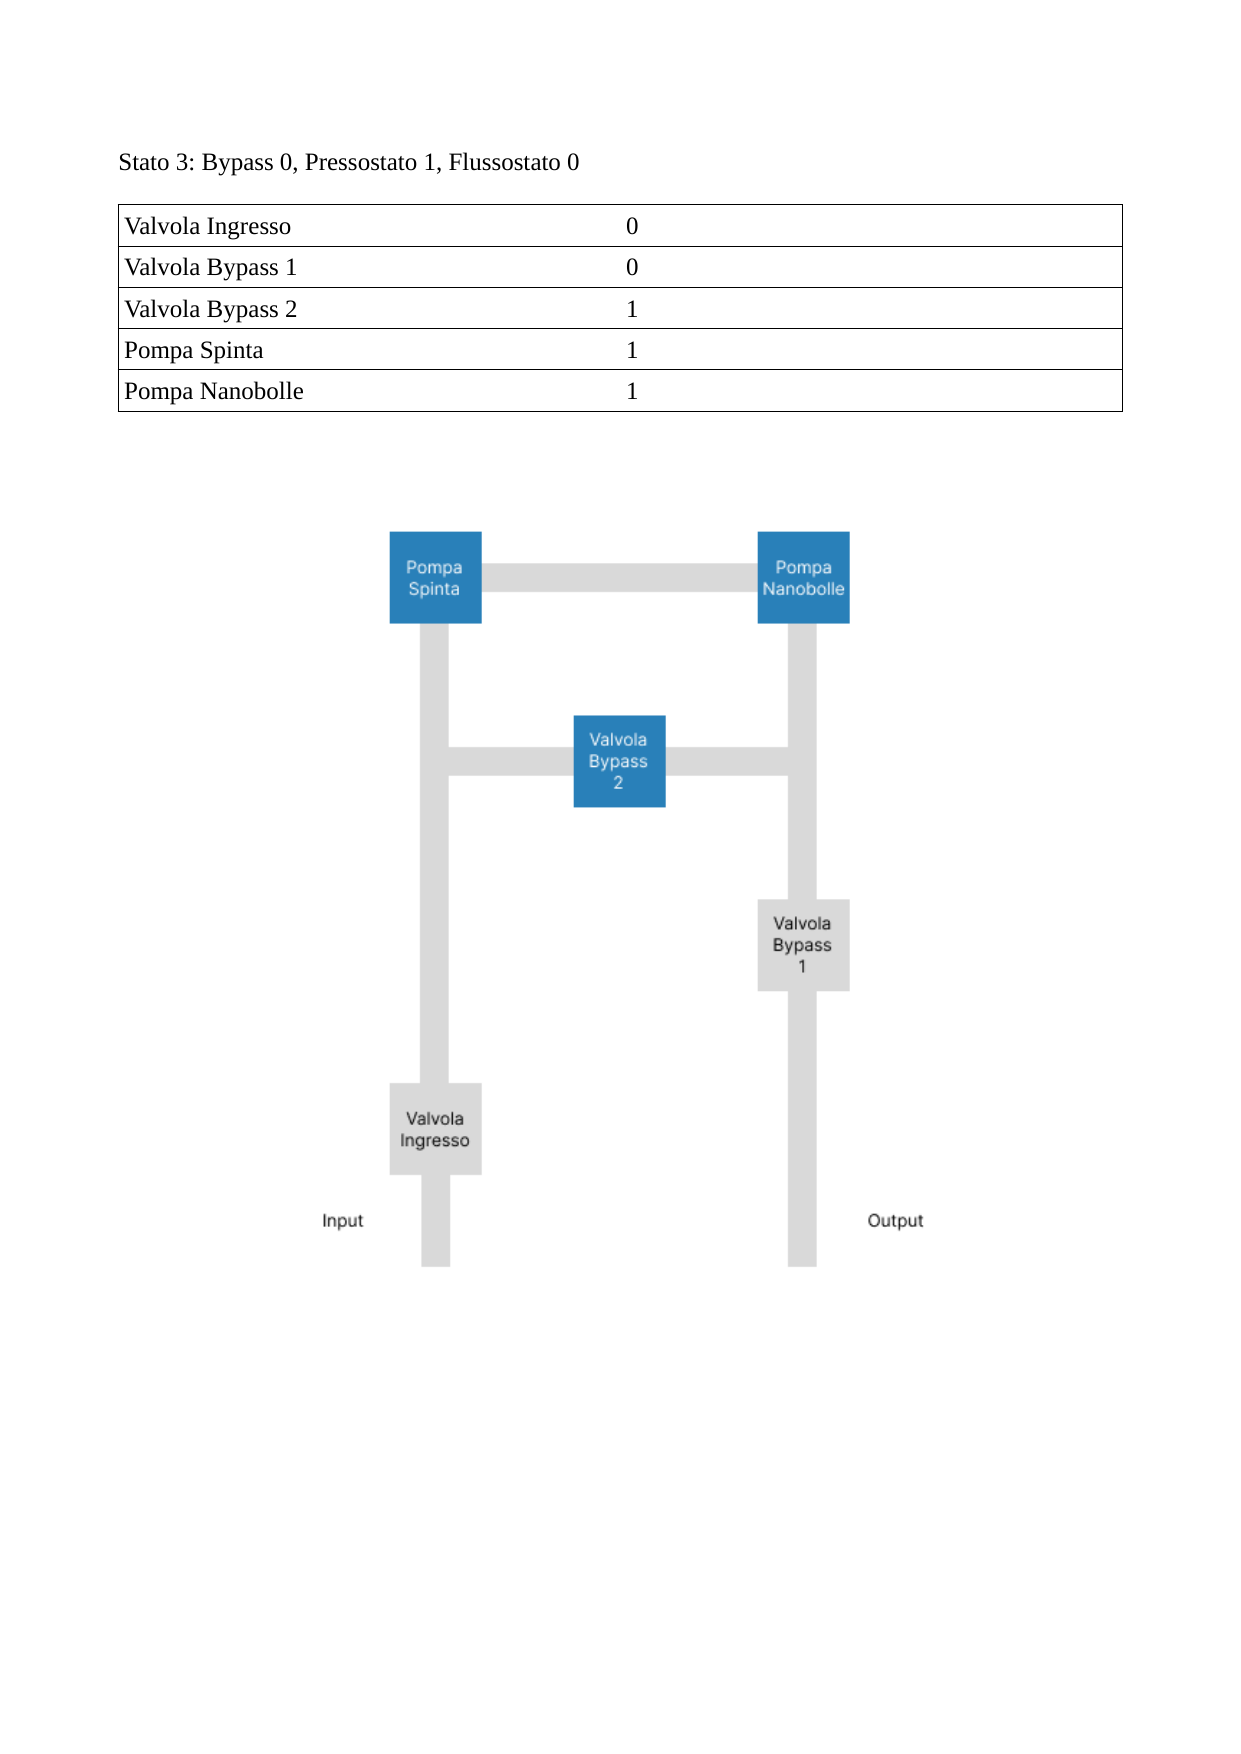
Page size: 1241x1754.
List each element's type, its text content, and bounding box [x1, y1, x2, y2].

text Stato 3: Bypass 0, Pressostato 1, Flussostato 0 [118, 147, 1122, 176]
table_cell Valvola Bypass 2 [119, 288, 620, 328]
table_header Valvola Ingresso [119, 205, 620, 246]
table_cell 1 [620, 329, 1122, 369]
picture [206, 440, 1034, 1359]
table_cell 0 [620, 247, 1122, 287]
table_cell 1 [620, 370, 1122, 411]
table_cell 1 [620, 288, 1122, 328]
table_header 0 [620, 205, 1122, 246]
table_cell Pompa Nanobolle [119, 370, 620, 411]
table_cell Valvola Bypass 1 [119, 247, 620, 287]
table_cell Pompa Spinta [119, 329, 620, 369]
